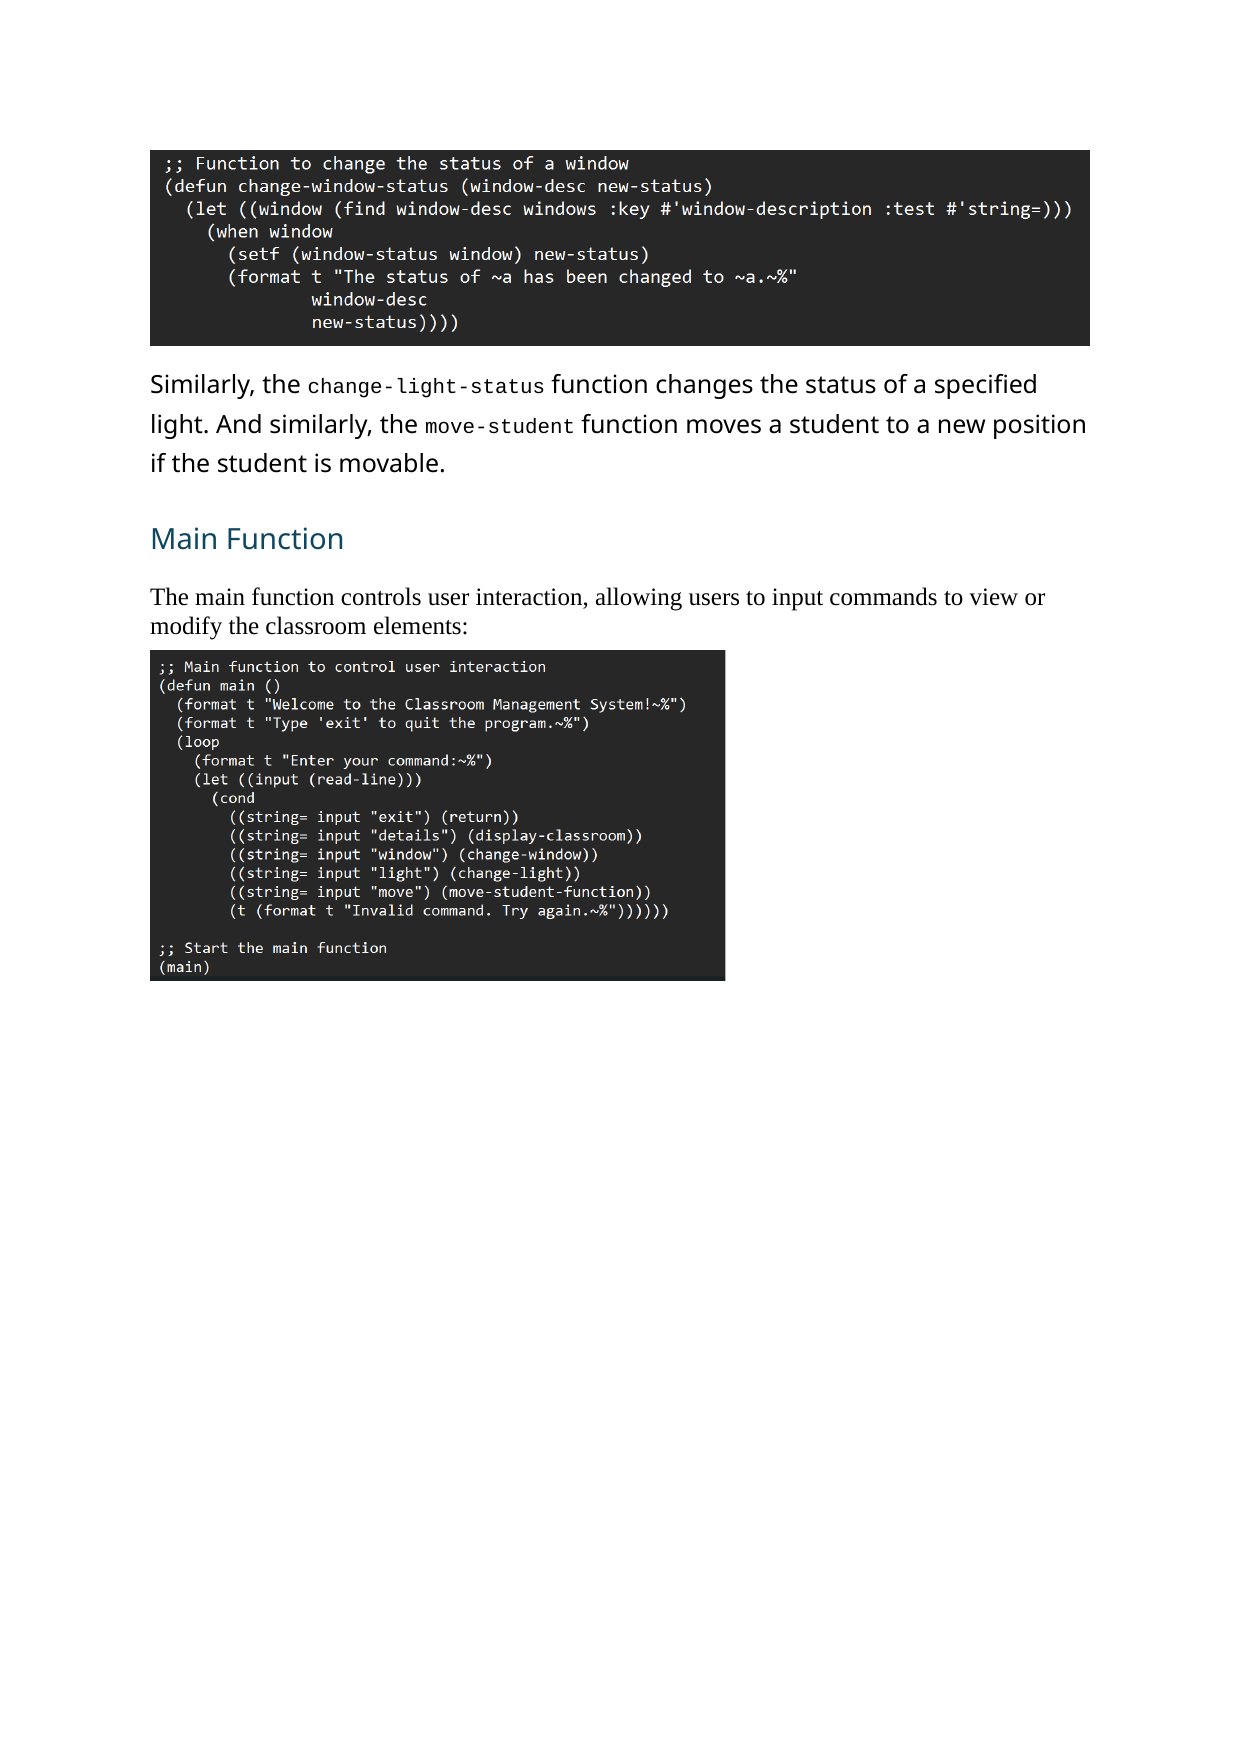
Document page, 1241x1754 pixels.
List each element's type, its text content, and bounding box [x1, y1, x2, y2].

subtitle Main Function [150, 518, 1090, 558]
text Similarly, the change-light-status function changes the status of a specified light. And similarly, the move-student function moves a student to a new position if the student is movable. [150, 367, 1090, 479]
text The main function controls user interaction, allowing users to input commands to view or modify the classroom elements: [150, 582, 1090, 640]
